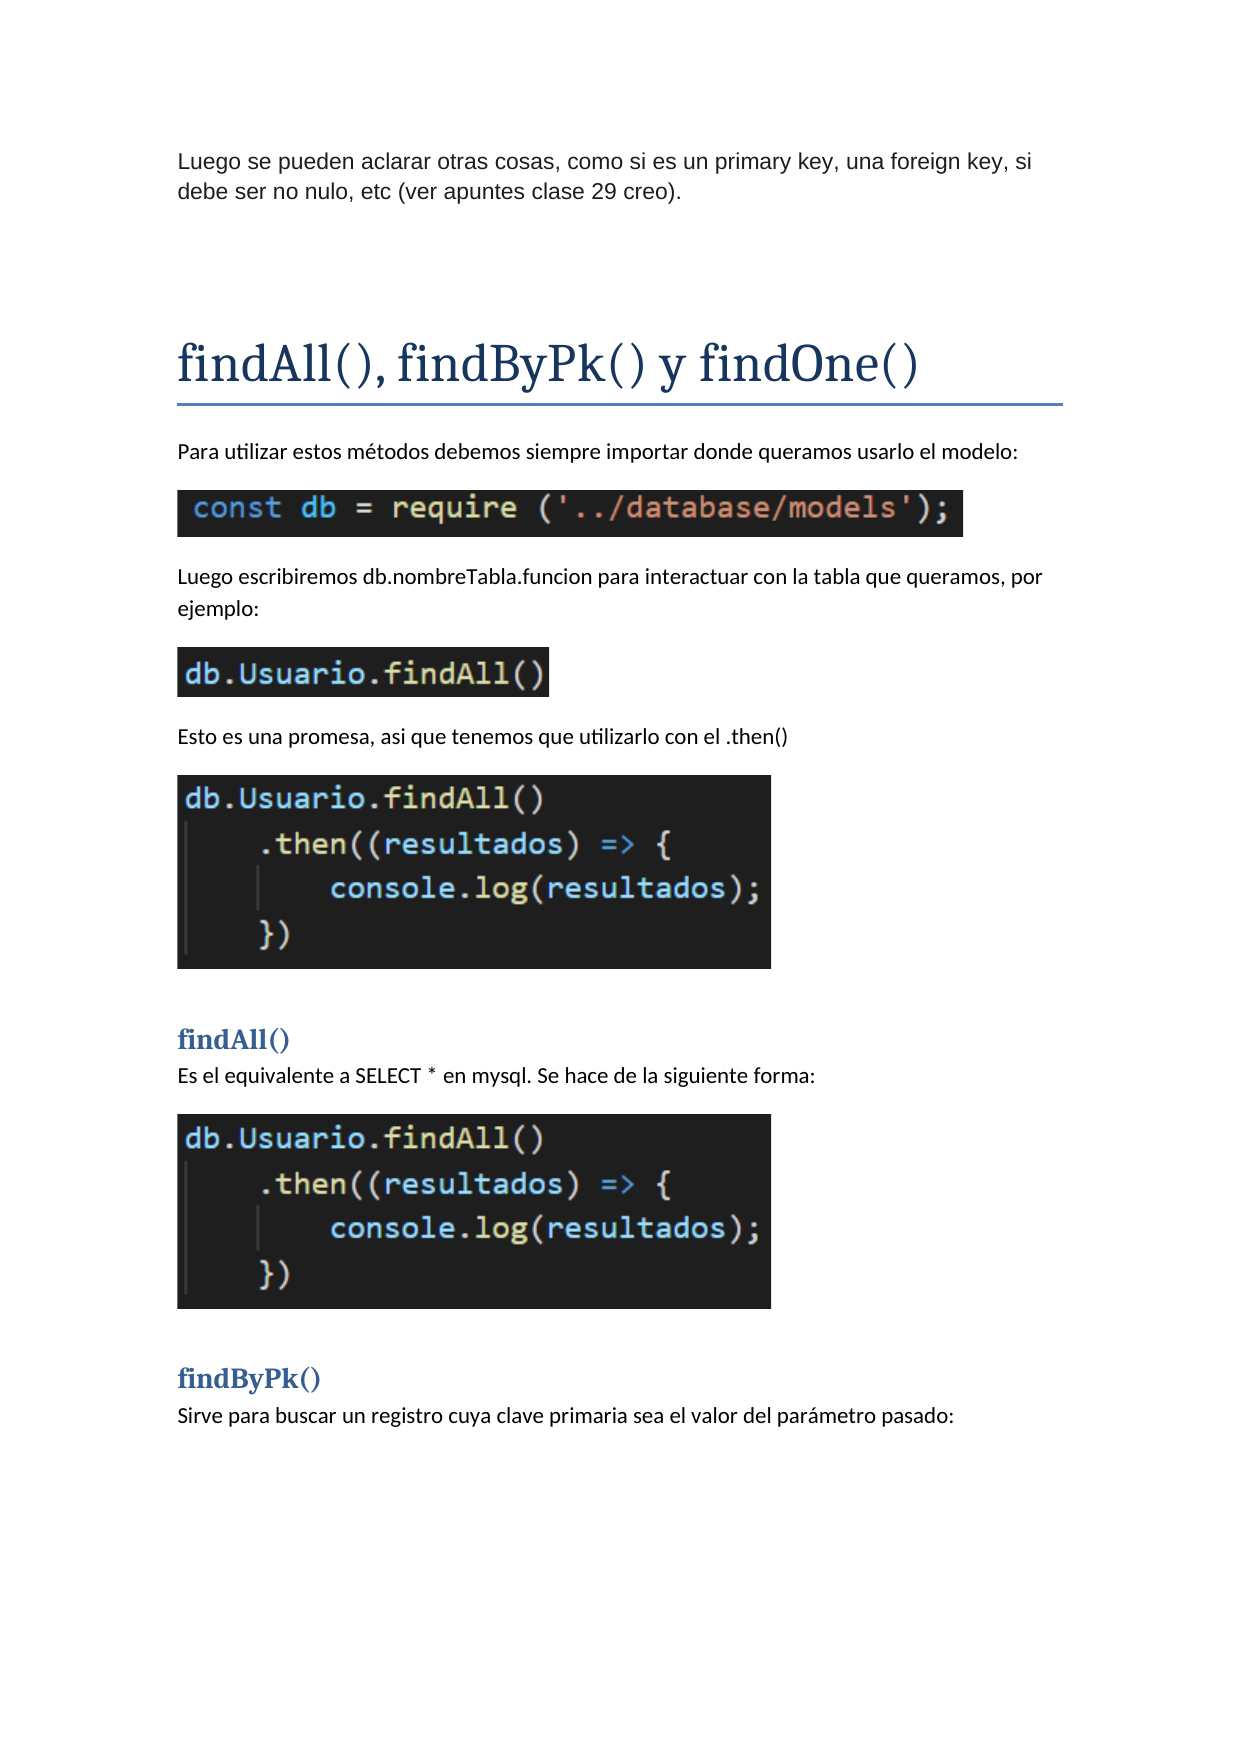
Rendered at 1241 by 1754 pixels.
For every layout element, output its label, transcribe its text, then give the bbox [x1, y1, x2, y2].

subtitle findAll() [177, 1023, 1063, 1056]
text Esto es una promesa, asi que tenemos que utilizarlo con el .then() [177, 722, 1063, 750]
picture [177, 1114, 772, 1309]
picture [177, 775, 772, 969]
subtitle findByPk() [177, 1362, 1063, 1396]
picture [177, 647, 550, 697]
title findAll(), findByPk() y findOne() [177, 333, 1063, 403]
text Sirve para buscar un registro cuya clave primaria sea el valor del parámetro pasado: [177, 1401, 1063, 1429]
text Luego se pueden aclarar otras cosas, como si es un primary key, una foreign key, si debe ser no nulo, etc (ver apuntes clase 29 creo). [177, 148, 1063, 204]
text Luego escribiremos db.nombreTabla.funcion para interactuar con la tabla que queramos, por ejemplo: [177, 562, 1063, 622]
picture [177, 490, 964, 537]
text Es el equivalente a SELECT * en mysql. Se hace de la siguiente forma: [177, 1061, 1063, 1089]
text Para utilizar estos métodos debemos siempre importar donde queramos usarlo el modelo: [177, 437, 1063, 465]
